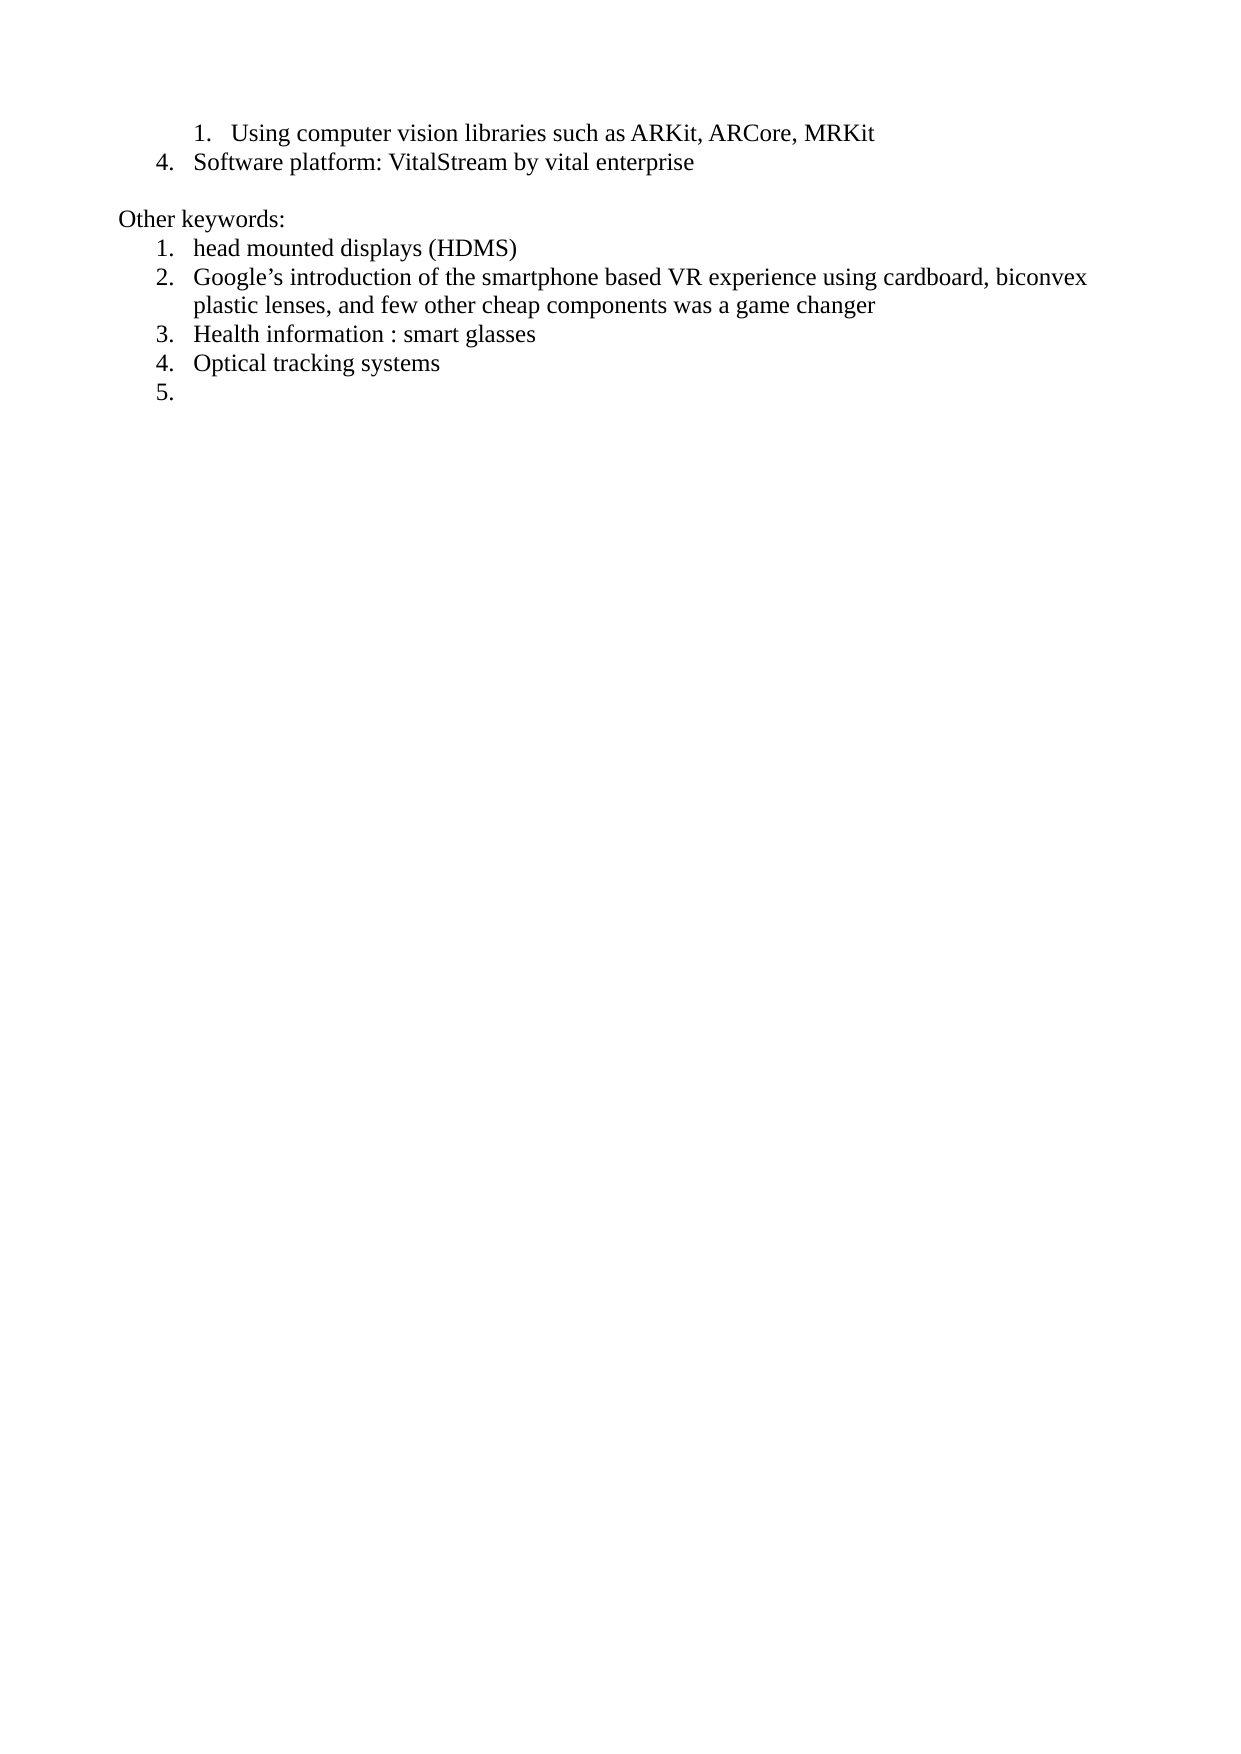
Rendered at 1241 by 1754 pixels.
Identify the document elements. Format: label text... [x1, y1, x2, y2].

list Using computer vision libraries such as ARKit, ARCore, MRKit [193, 118, 1122, 147]
list Software platform: VitalStream by vital enterprise [156, 147, 1122, 176]
list Google’s introduction of the smartphone based VR experience using cardboard, biconvex plastic lenses, and few other cheap components was a game changer [156, 262, 1122, 319]
list head mounted displays (HDMS) [156, 233, 1122, 262]
text Other keywords: [118, 204, 1122, 233]
list Optical tracking systems [156, 348, 1122, 377]
list Health information : smart glasses [156, 319, 1122, 348]
